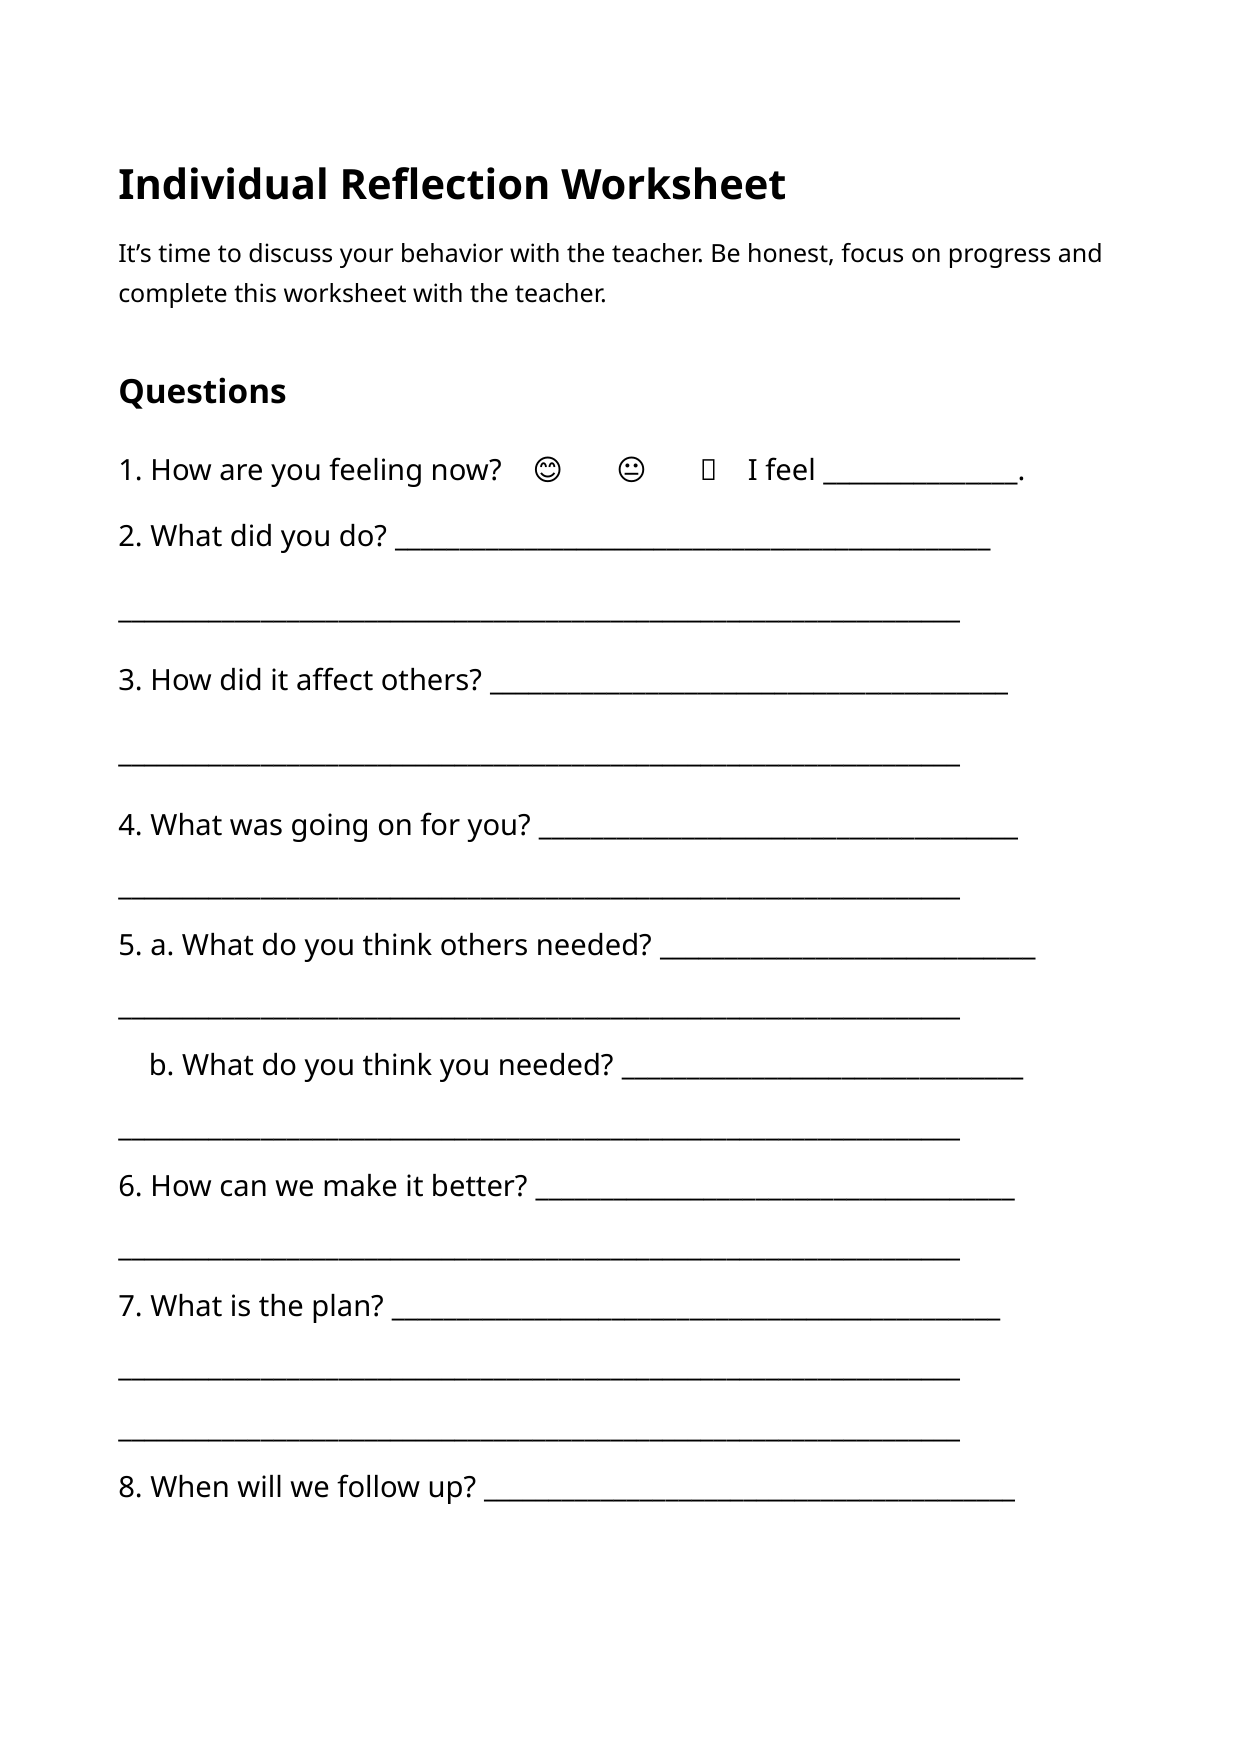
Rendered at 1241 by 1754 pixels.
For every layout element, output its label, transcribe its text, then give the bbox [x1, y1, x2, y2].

text _________________________________________________________________ [118, 1105, 1122, 1144]
text _________________________________________________________________ [118, 732, 1122, 771]
text 2. What did you do? ______________________________________________ [118, 516, 1122, 555]
text 1. How are you feeling now? 😊 😐 🙁 I feel _______________. [118, 449, 1122, 489]
text 8. When will we follow up? _________________________________________ [118, 1466, 1122, 1506]
text 4. What was going on for you? _____________________________________ [118, 804, 1122, 843]
text _________________________________________________________________ [118, 984, 1122, 1024]
title Individual Reflection Worksheet [118, 155, 1122, 212]
text b. What do you think you needed? _______________________________ [118, 1045, 1122, 1084]
text _________________________________________________________________ [118, 1406, 1122, 1446]
text 3. How did it affect others? ________________________________________ [118, 660, 1122, 699]
text 7. What is the plan? _______________________________________________ [118, 1286, 1122, 1325]
text _________________________________________________________________ [118, 1346, 1122, 1385]
text _________________________________________________________________ [118, 864, 1122, 904]
subtitle Questions [118, 368, 1122, 413]
text _________________________________________________________________ [118, 1225, 1122, 1265]
text _________________________________________________________________ [118, 588, 1122, 627]
text 5. a. What do you think others needed? _____________________________ [118, 924, 1122, 964]
text 6. How can we make it better? _____________________________________ [118, 1165, 1122, 1205]
text It’s time to discuss your behavior with the teacher. Be honest, focus on progress and complete this worksheet with the teacher. [118, 236, 1122, 309]
